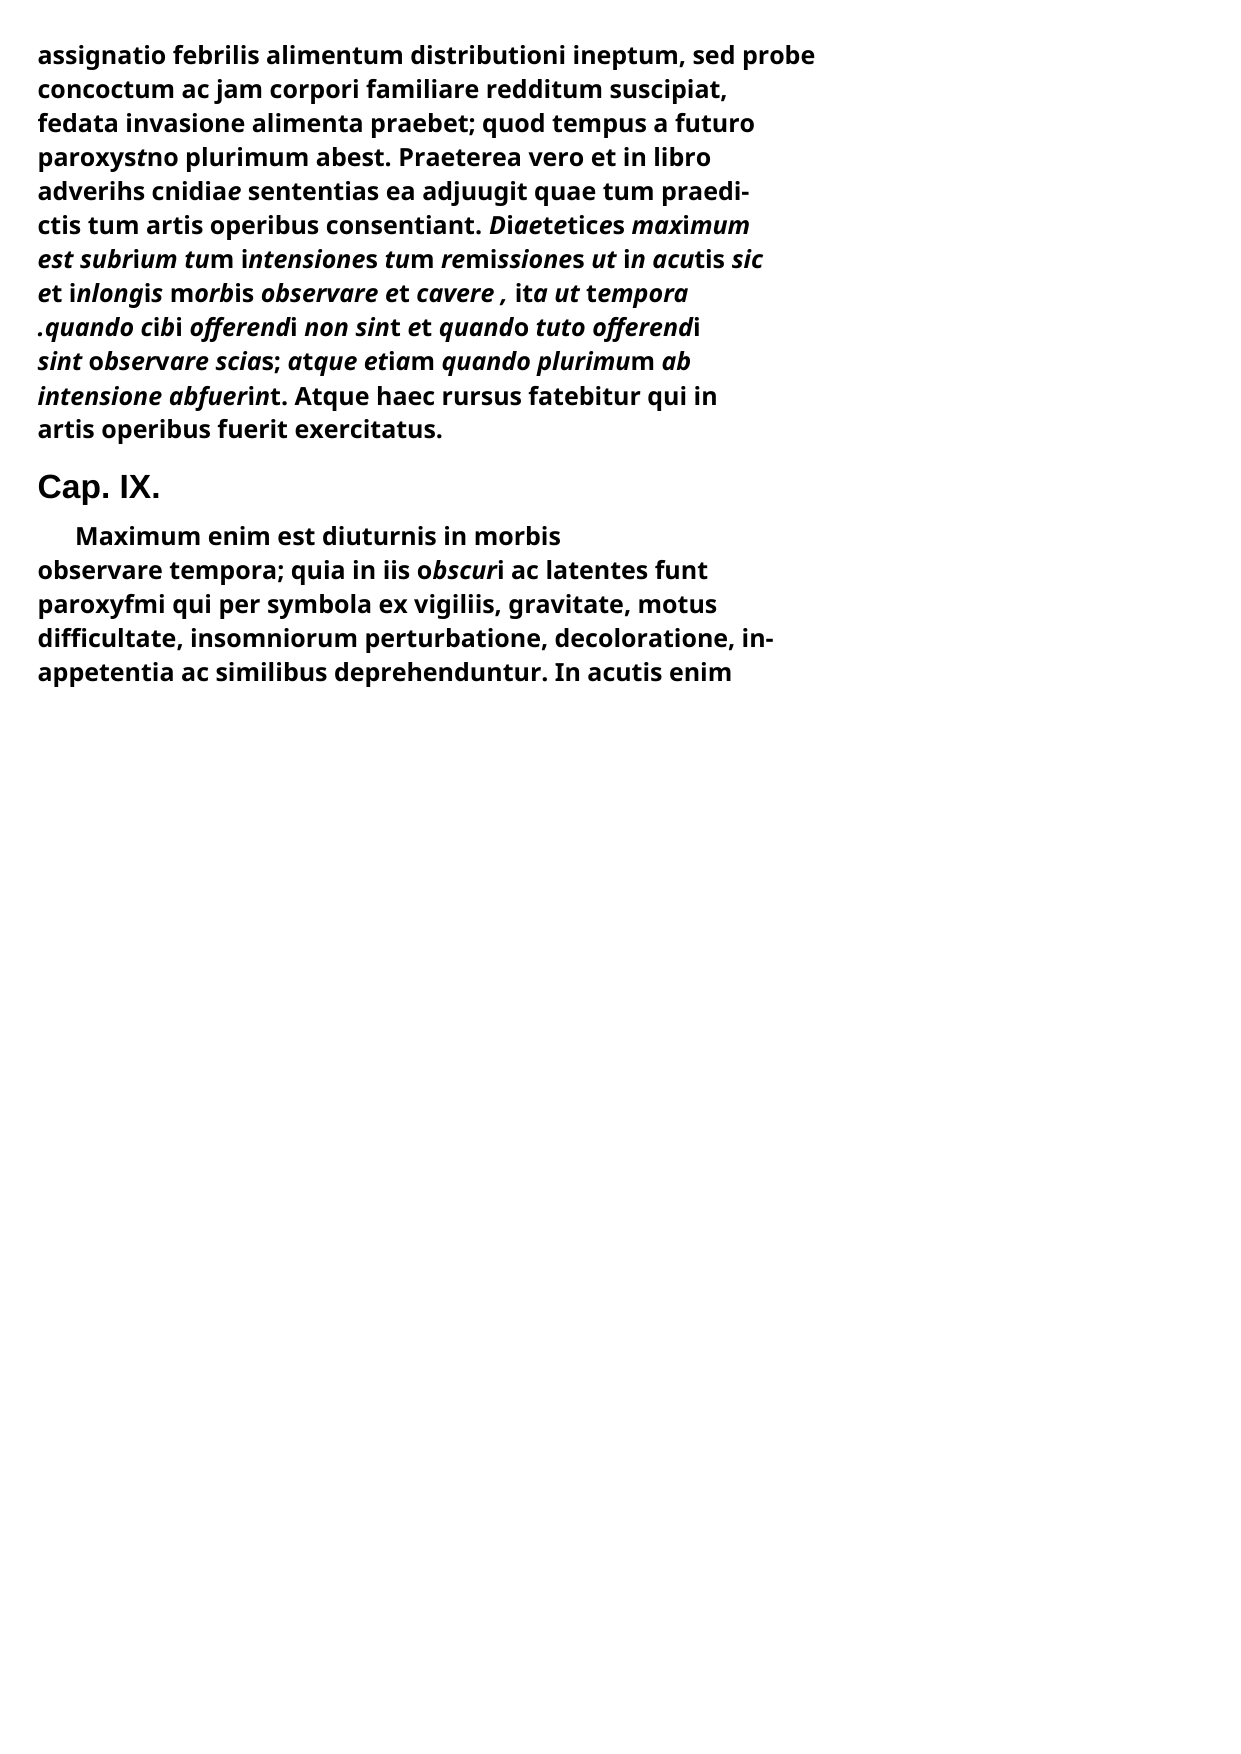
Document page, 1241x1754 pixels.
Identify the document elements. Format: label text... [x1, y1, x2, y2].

text assignatio febrilis alimentum distributioni ineptum, sed probe concoctum ac jam corpori familiare redditum suscipiat, fedata invasione alimenta praebet; quod tempus a futuro paroxystno plurimum abest. Praeterea vero et in libro adverihs cnidiae sententias ea adjuugit quae tum praedi- ctis tum artis operibus consentiant. Diaetetices maximum est subrium tum intensiones tum remissiones ut in acutis sic et inlongis morbis observare et cavere , ita ut tempora .quando cibi offerendi non sint et quando tuto offerendi sint observare scias; atque etiam quando plurimum ab intensione abfuerint. Atque haec rursus fatebitur qui in artis operibus fuerit exercitatus. [37, 37, 1203, 446]
subtitle Cap. IX. [37, 467, 1203, 506]
text Maximum enim est diuturnis in morbis observare tempora; quia in iis obscuri ac latentes funt paroxyfmi qui per symbola ex vigiliis, gravitate, motus difficultate, insomniorum perturbatione, decoloratione, in- appetentia ac similibus deprehenduntur. In acutis enim [37, 518, 1203, 688]
